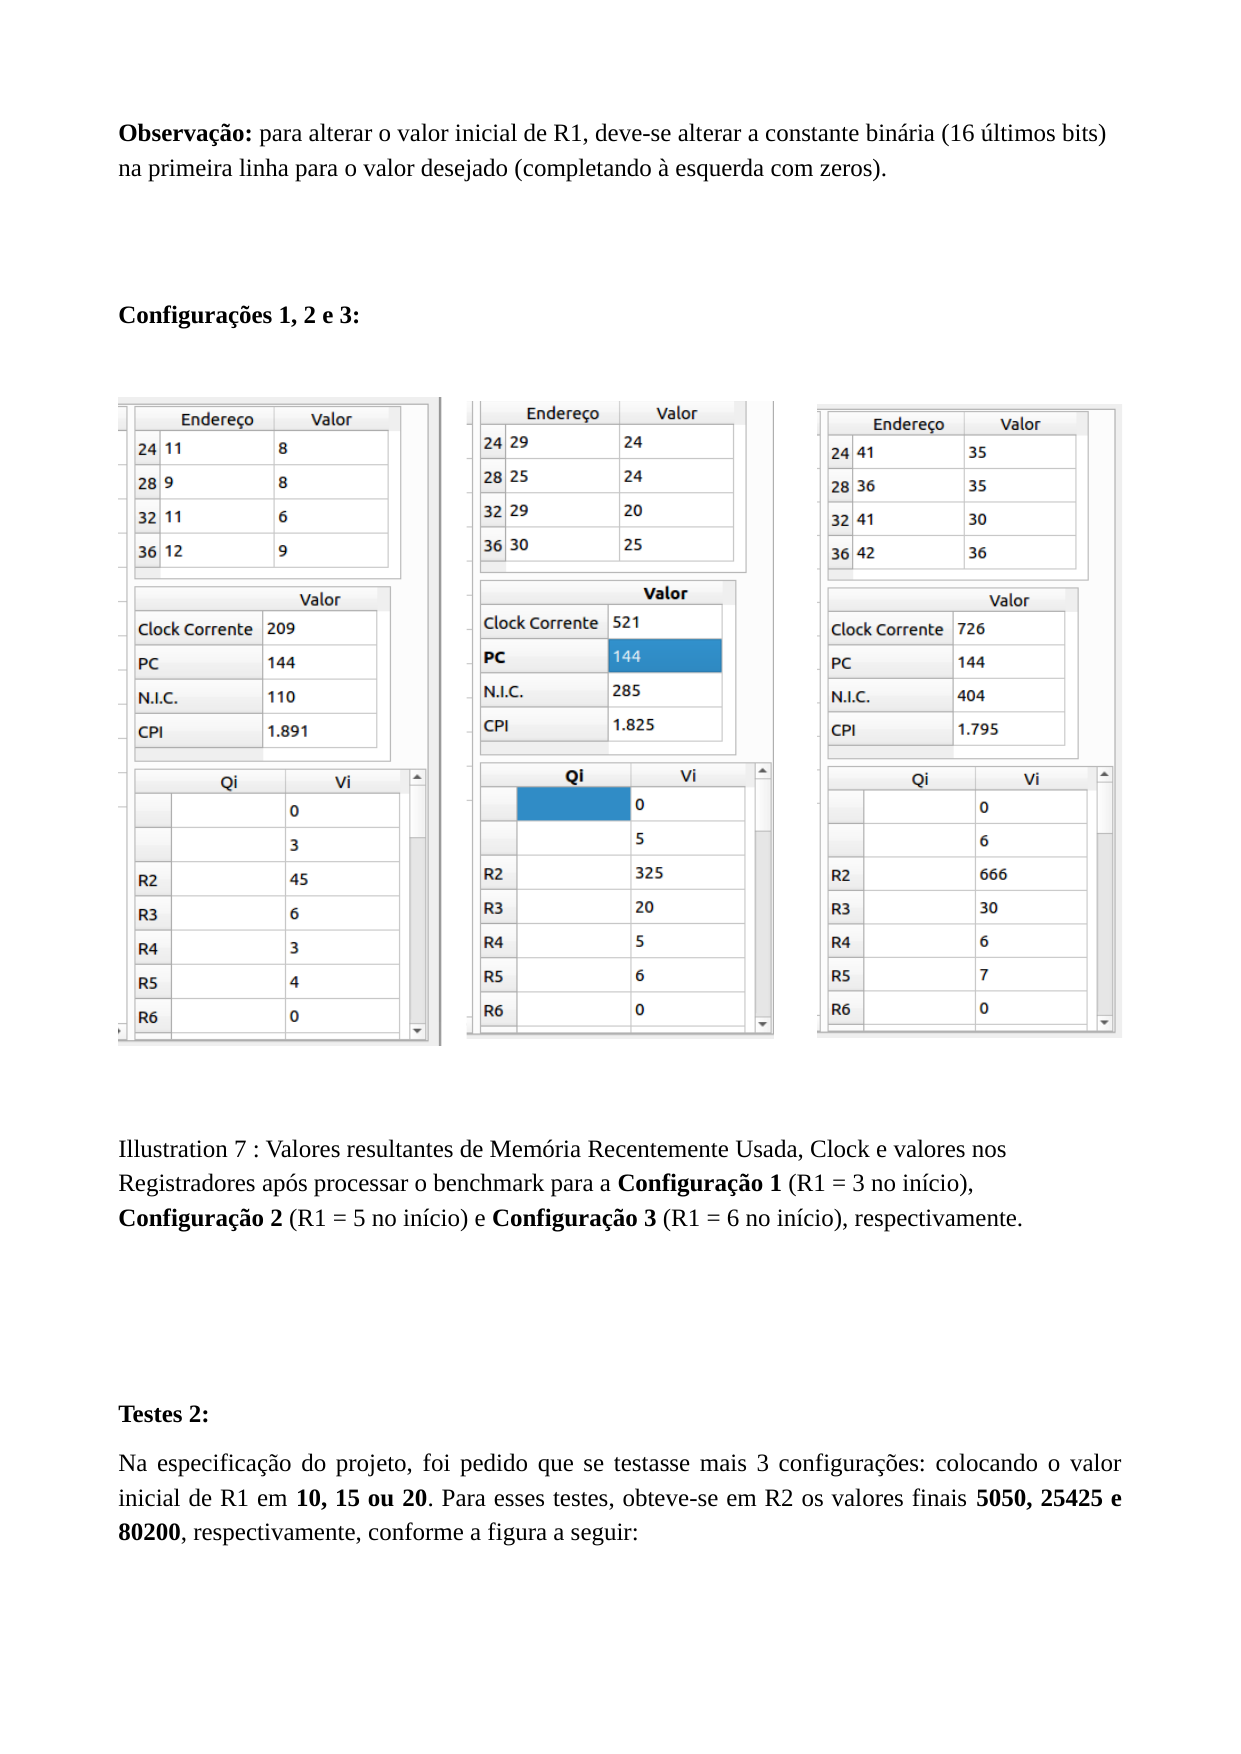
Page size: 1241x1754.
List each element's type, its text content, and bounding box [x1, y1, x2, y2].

text Testes 2: [118, 1399, 1122, 1428]
text Illustration 7 : Valores resultantes de Memória Recentemente Usada, Clock e valores nos Registradores após processar o benchmark para a Configuração 1 (R1 = 3 no início), Configuração 2 (R1 = 5 no início) e Configuração 3 (R1 = 6 no início), respectivamente. [118, 1134, 1122, 1232]
picture [496, 401, 774, 1039]
text Configurações 1, 2 e 3: [118, 300, 1122, 328]
text Na especificação do projeto, foi pedido que se testasse mais 3 configurações: colocando o valor inicial de R1 em 10, 15 ou 20. Para esses testes, obteve-se em R2 os valores finais 5050, 25425 e 80200, respectivamente, conforme a figura a seguir: [118, 1448, 1122, 1546]
picture [148, 397, 442, 1046]
picture [848, 404, 1123, 1038]
text Observação: para alterar o valor inicial de R1, deve-se alterar a constante binária (16 últimos bits) na primeira linha para o valor desejado (completando à esquerda com zeros). [118, 118, 1122, 181]
